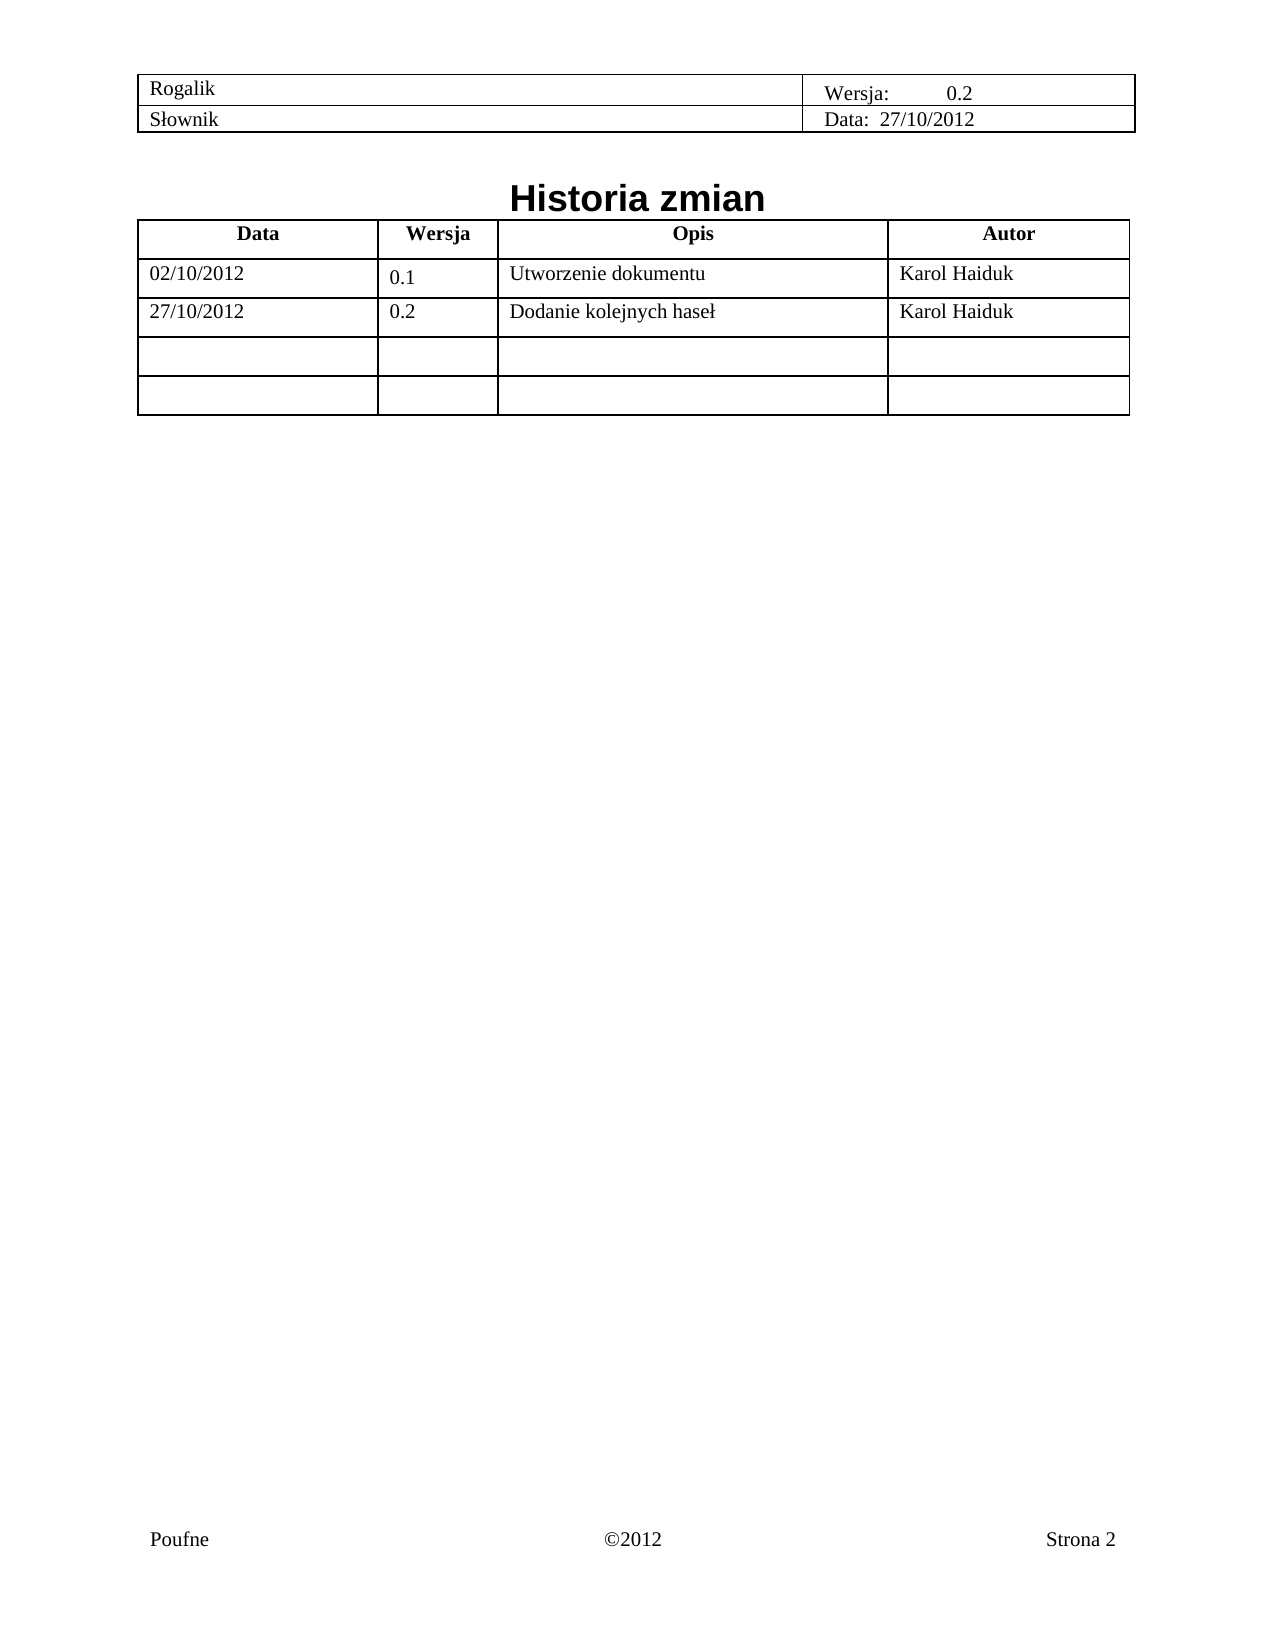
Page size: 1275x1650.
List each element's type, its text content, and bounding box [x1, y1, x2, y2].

table_cell [889, 377, 1129, 414]
table_cell Utworzenie dokumentu [499, 260, 887, 297]
table_header Wersja [379, 221, 497, 258]
table_cell [139, 377, 377, 414]
table_cell [139, 338, 377, 375]
table_cell [379, 338, 497, 375]
table_cell 02/10/2012 [139, 260, 377, 297]
table_cell [889, 338, 1129, 375]
table_header Opis [499, 221, 887, 258]
table_cell 0.2 [379, 299, 497, 336]
table_cell 0.1 [379, 260, 497, 297]
table_cell Dodanie kolejnych haseł [499, 299, 887, 336]
table_cell [499, 338, 887, 375]
table_cell 27/10/2012 [139, 299, 377, 336]
text Historia zmian [150, 176, 1125, 219]
table_header Autor [889, 221, 1129, 258]
table_header Data [139, 221, 377, 258]
table_cell Karol Haiduk [889, 299, 1129, 336]
table_cell [499, 377, 887, 414]
table_cell [379, 377, 497, 414]
table_cell Karol Haiduk [889, 260, 1129, 297]
